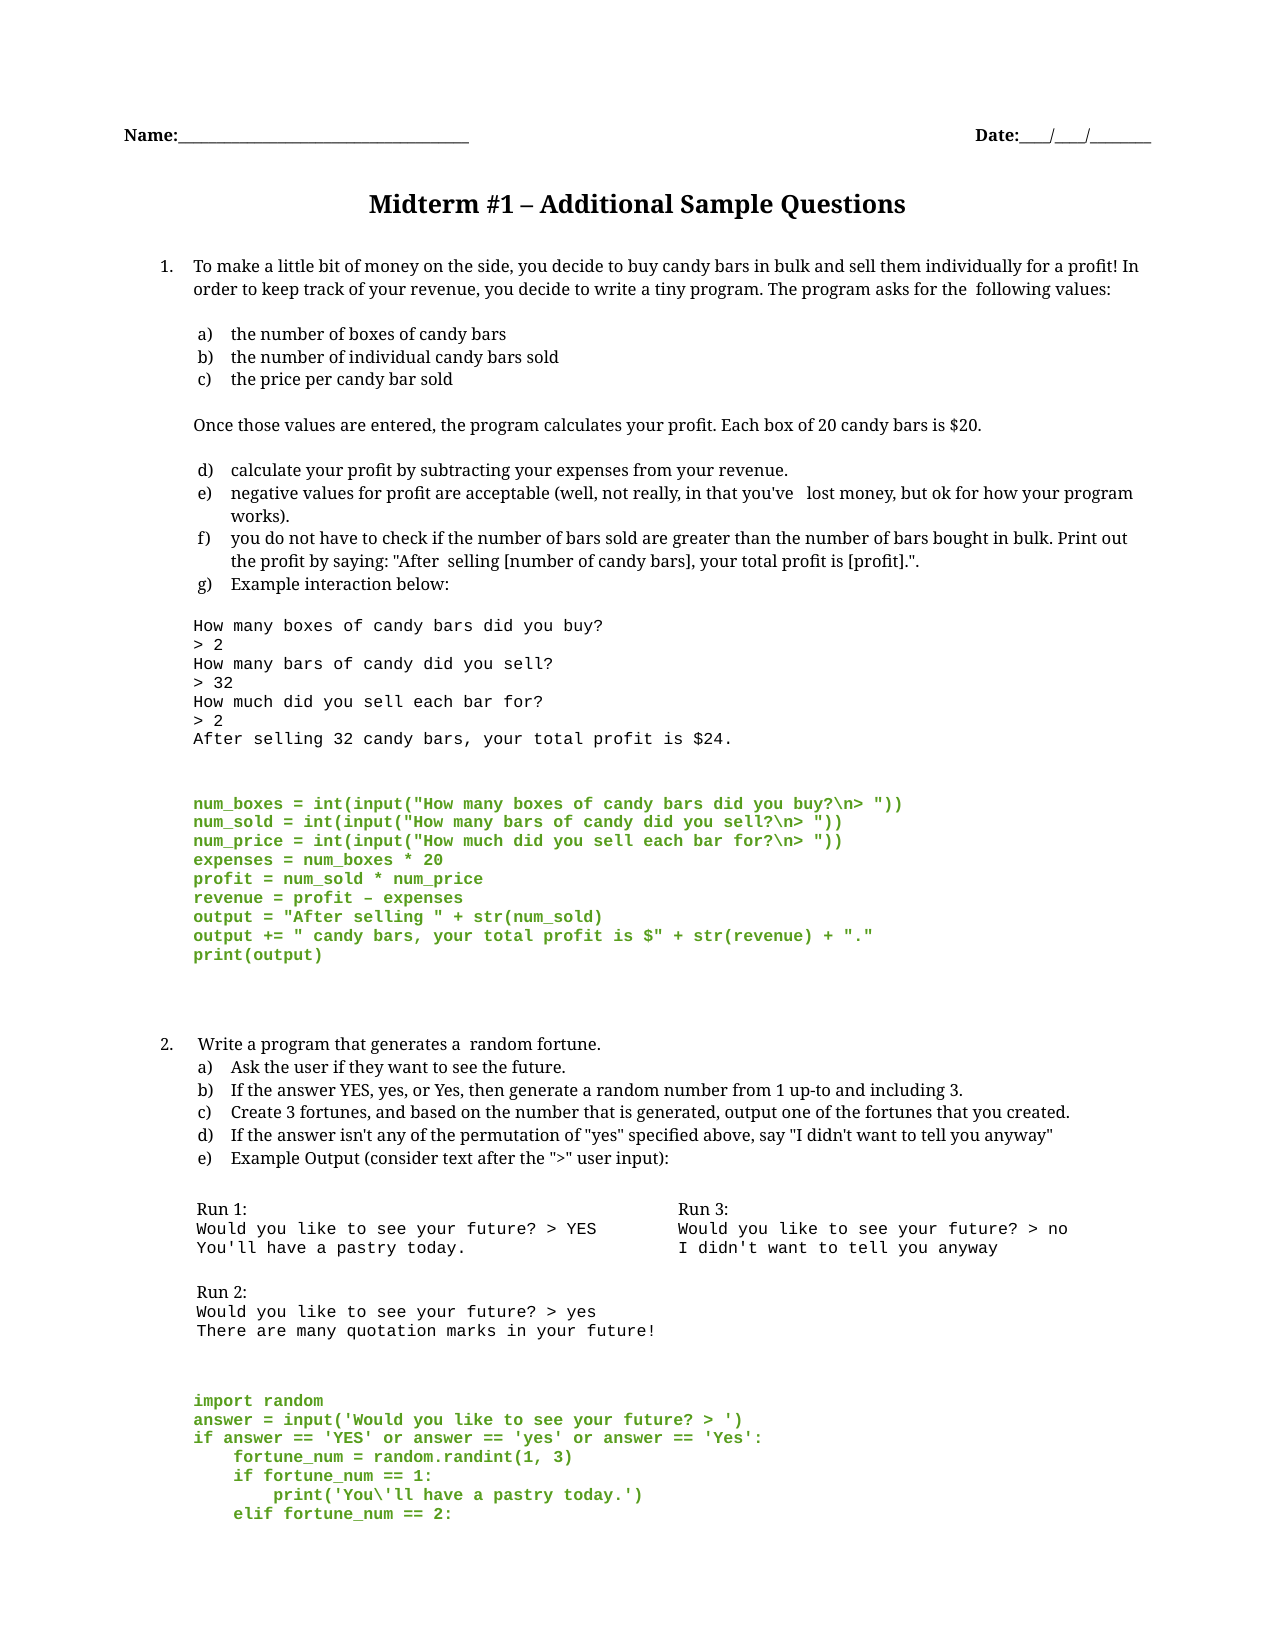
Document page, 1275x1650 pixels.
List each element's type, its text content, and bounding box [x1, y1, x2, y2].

list if answer == 'YES' or answer == 'yes' or answer == 'Yes': [156, 1430, 1157, 1449]
list If the answer isn't any of the permutation of "yes" specified above, say "I didn't want to tell you anyway" [193, 1124, 1157, 1147]
table_header Date:____/____/________ [638, 118, 1157, 152]
text Midterm #1 – Additional Sample Questions [118, 152, 1157, 254]
list num_sold = int(input("How many bars of candy did you sell?\n> ")) [156, 814, 1157, 833]
table_header Run 1: Would you like to see your future? > YES You'll have a pastry today. Run 2: Would you like to see your future? > yes There are many quotation marks in your future! [191, 1192, 672, 1347]
list To make a little bit of money on the side, you decide to buy candy bars in bulk and sell them individually for a profit! In order to keep track of your revenue, you decide to write a tiny program. The program asks for the following values: [156, 254, 1157, 300]
list negative values for profit are acceptable (well, not really, in that you've lost money, but ok for how your program works). [193, 482, 1157, 527]
list Create 3 fortunes, and based on the number that is generated, output one of the fortunes that you created. [193, 1101, 1157, 1124]
list elif fortune_num == 2: [156, 1506, 1157, 1524]
list profit = num_sold * num_price [156, 871, 1157, 889]
list revenue = profit – expenses [156, 889, 1157, 908]
list output += " candy bars, your total profit is $" + str(revenue) + "." [156, 927, 1157, 946]
list expenses = num_boxes * 20 [156, 852, 1157, 871]
list fortune_num = random.randint(1, 3) [156, 1449, 1157, 1468]
list > 2 [156, 637, 1157, 656]
list if fortune_num == 1: [156, 1468, 1157, 1487]
list How many bars of candy did you sell? [156, 656, 1157, 674]
list output = "After selling " + str(num_sold) [156, 908, 1157, 927]
list After selling 32 candy bars, your total profit is $24. num_boxes = int(input("How many boxes of candy bars did you buy?\n> ")) [156, 731, 1157, 814]
list the price per candy bar sold [193, 368, 1157, 391]
list How much did you sell each bar for? [156, 693, 1157, 712]
list Write a program that generates a random fortune. [156, 1033, 1157, 1056]
list If the answer YES, yes, or Yes, then generate a random number from 1 up-to and including 3. [193, 1078, 1157, 1101]
list Example Output (consider text after the ">" user input): [193, 1147, 1157, 1192]
list print('You\'ll have a pastry today.') [156, 1487, 1157, 1506]
list How many boxes of candy bars did you buy? [156, 618, 1157, 637]
list you do not have to check if the number of bars sold are greater than the number of bars bought in bulk. Print out the profit by saying: "After selling [number of candy bars], your total profit is [profit].". [193, 527, 1157, 572]
list Once those values are entered, the program calculates your profit. Each box of 20 candy bars is $20. [156, 413, 1157, 436]
table_header Name:______________________________________ [118, 118, 637, 152]
list num_price = int(input("How much did you sell each bar for?\n> ")) [156, 833, 1157, 852]
list answer = input('Would you like to see your future? > ') [156, 1411, 1157, 1430]
list Example interaction below: [193, 572, 1157, 618]
list calculate your profit by subtracting your expenses from your revenue. [193, 459, 1157, 482]
list > 32 [156, 674, 1157, 693]
list > 2 [156, 712, 1157, 731]
list the number of individual candy bars sold [193, 345, 1157, 368]
table_header Run 3: Would you like to see your future? > no I didn't want to tell you anyway [672, 1192, 1157, 1347]
list Ask the user if they want to see the future. [193, 1056, 1157, 1078]
list print(output) [156, 946, 1157, 1033]
list the number of boxes of candy bars [193, 323, 1157, 345]
list import random [156, 1392, 1157, 1411]
